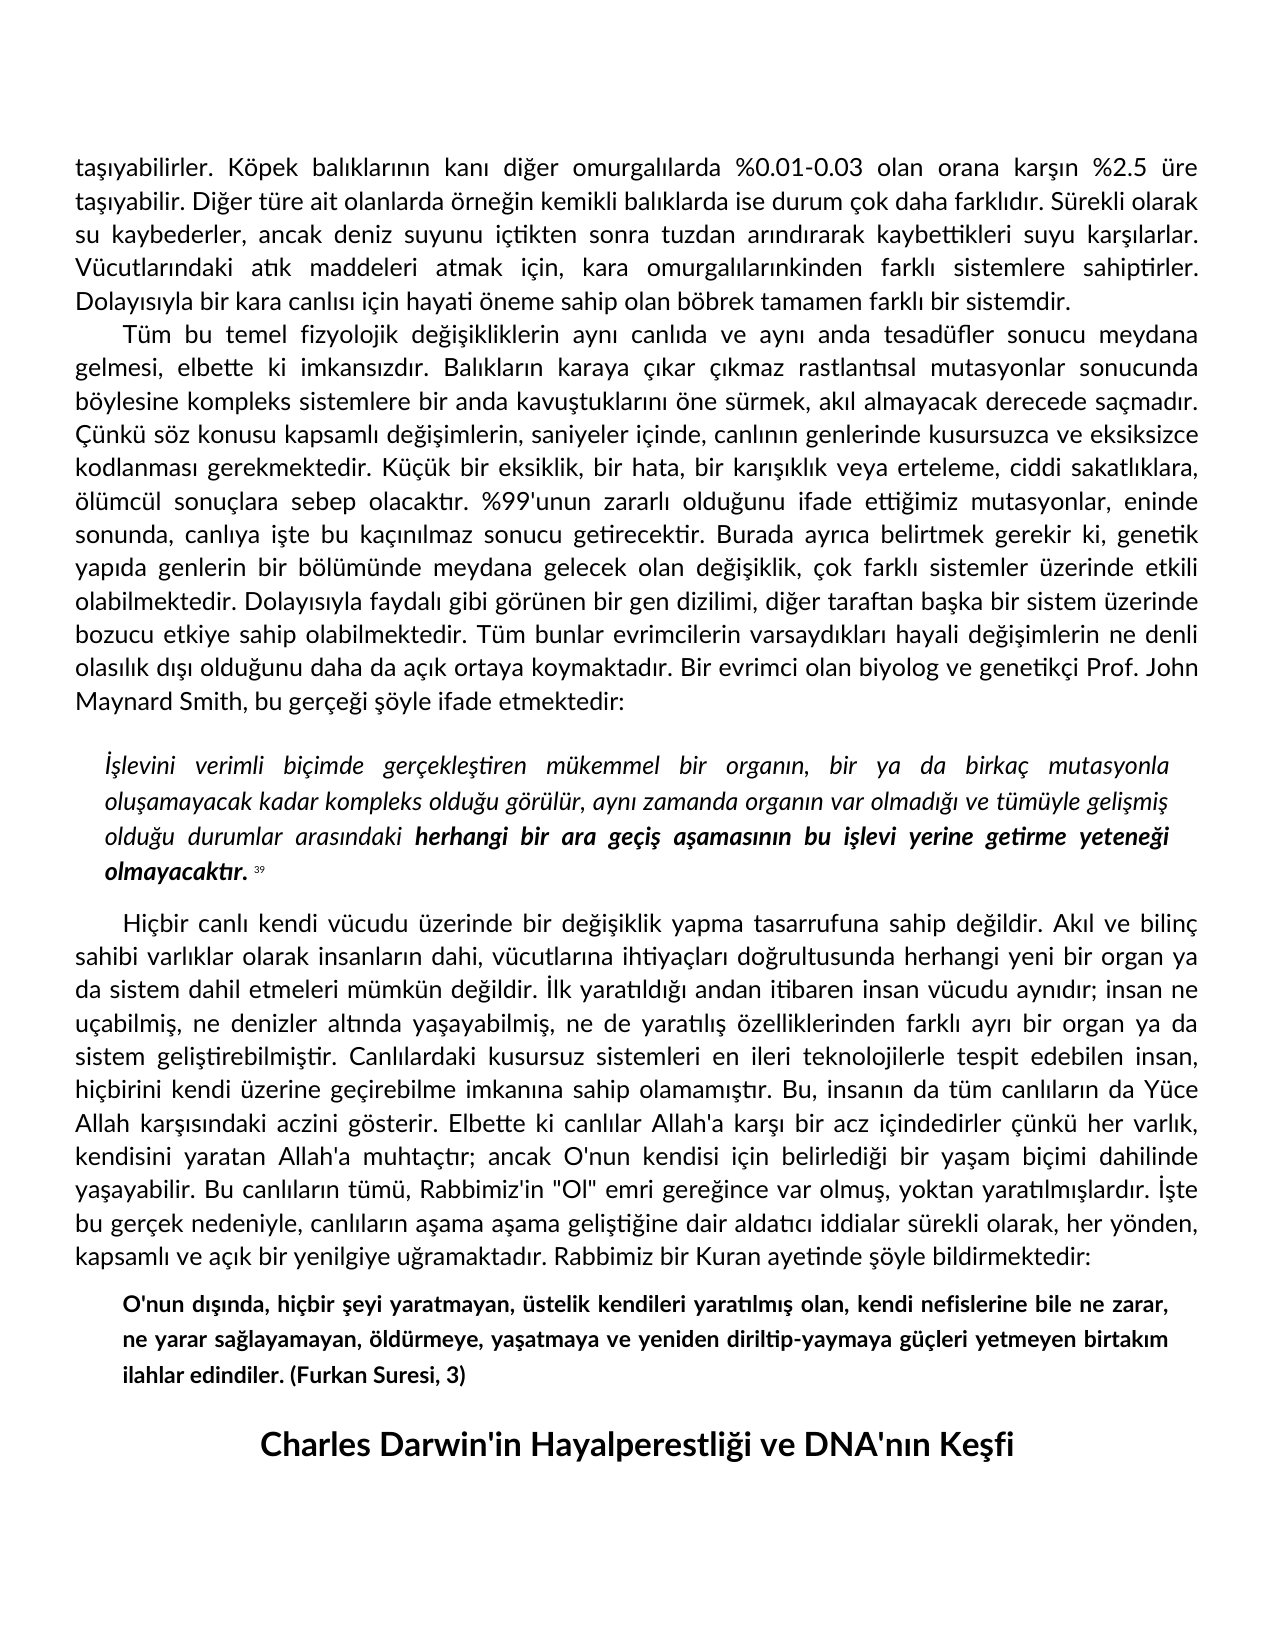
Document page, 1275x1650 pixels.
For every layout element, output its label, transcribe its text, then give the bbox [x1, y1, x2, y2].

text taşıyabilirler. Köpek balıklarının kanı diğer omurgalılarda %0.01-0.03 olan orana karşın %2.5 üre taşıyabilir. Diğer türe ait olanlarda örneğin kemikli balıklarda ise durum çok daha farklıdır. Sürekli olarak su kaybederler, ancak deniz suyunu içtikten sonra tuzdan arındırarak kaybettikleri suyu karşılarlar. Vücutlarındaki atık maddeleri atmak için, kara omurgalılarınkinden farklı sistemlere sahiptirler. Dolayısıyla bir kara canlısı için hayati öneme sahip olan böbrek tamamen farklı bir sistemdir. [75, 150, 1200, 317]
text Hiçbir canlı kendi vücudu üzerinde bir değişiklik yapma tasarrufuna sahip değildir. Akıl ve bilinç sahibi varlıklar olarak insanların dahi, vücutlarına ihtiyaçları doğrultusunda herhangi yeni bir organ ya da sistem dahil etmeleri mümkün değildir. İlk yaratıldığı andan itibaren insan vücudu aynıdır; insan ne uçabilmiş, ne denizler altında yaşayabilmiş, ne de yaratılış özelliklerinden farklı ayrı bir organ ya da sistem geliştirebilmiştir. Canlılardaki kusursuz sistemleri en ileri teknolojilerle tespit edebilen insan, hiçbirini kendi üzerine geçirebilme imkanına sahip olamamıştır. Bu, insanın da tüm canlıların da Yüce Allah karşısındaki aczini gösterir. Elbette ki canlılar Allah'a karşı bir acz içindedirler çünkü her varlık, kendisini yaratan Allah'a muhtaçtır; ancak O'nun kendisi için belirlediği bir yaşam biçimi dahilinde yaşayabilir. Bu canlıların tümü, Rabbimiz'in "Ol" emri gereğince var olmuş, yoktan yaratılmışlardır. İşte bu gerçek nedeniyle, canlıların aşama aşama geliştiğine dair aldatıcı iddialar sürekli olarak, her yönden, kapsamlı ve açık bir yenilgiye uğramaktadır. Rabbimiz bir Kuran ayetinde şöyle bildirmektedir: [75, 906, 1200, 1272]
text İşlevini verimli biçimde gerçekleştiren mükemmel bir organın, bir ya da birkaç mutasyonla oluşamayacak kadar kompleks olduğu görülür, aynı zamanda organın var olmadığı ve tümüyle gelişmiş olduğu durumlar arasındaki herhangi bir ara geçiş aşamasının bu işlevi yerine getirme yeteneği olmayacaktır. 39 [104, 746, 1171, 888]
text Tüm bu temel fizyolojik değişikliklerin aynı canlıda ve aynı anda tesadüfler sonucu meydana gelmesi, elbette ki imkansızdır. Balıkların karaya çıkar çıkmaz rastlantısal mutasyonlar sonucunda böylesine kompleks sistemlere bir anda kavuştuklarını öne sürmek, akıl almayacak derecede saçmadır. Çünkü söz konusu kapsamlı değişimlerin, saniyeler içinde, canlının genlerinde kusursuzca ve eksiksizce kodlanması gerekmektedir. Küçük bir eksiklik, bir hata, bir karışıklık veya erteleme, ciddi sakatlıklara, ölümcül sonuçlara sebep olacaktır. %99'unun zararlı olduğunu ifade ettiğimiz mutasyonlar, eninde sonunda, canlıya işte bu kaçınılmaz sonucu getirecektir. Burada ayrıca belirtmek gerekir ki, genetik yapıda genlerin bir bölümünde meydana gelecek olan değişiklik, çok farklı sistemler üzerinde etkili olabilmektedir. Dolayısıyla faydalı gibi görünen bir gen dizilimi, diğer taraftan başka bir sistem üzerinde bozucu etkiye sahip olabilmektedir. Tüm bunlar evrimcilerin varsaydıkları hayali değişimlerin ne denli olasılık dışı olduğunu daha da açık ortaya koymaktadır. Bir evrimci olan biyolog ve genetikçi Prof. John Maynard Smith, bu gerçeği şöyle ifade etmektedir: [75, 317, 1200, 717]
text Charles Darwin'in Hayalperestliği ve DNA'nın Keşfi [75, 1420, 1200, 1466]
text O'nun dışında, hiçbir şeyi yaratmayan, üstelik kendileri yaratılmış olan, kendi nefislerine bile ne zarar, ne yarar sağlayamayan, öldürmeye, yaşatmaya ve yeniden diriltip-yaymaya güçleri yetmeyen birtakım ilahlar edindiler. (Furkan Suresi, 3) [122, 1284, 1171, 1390]
